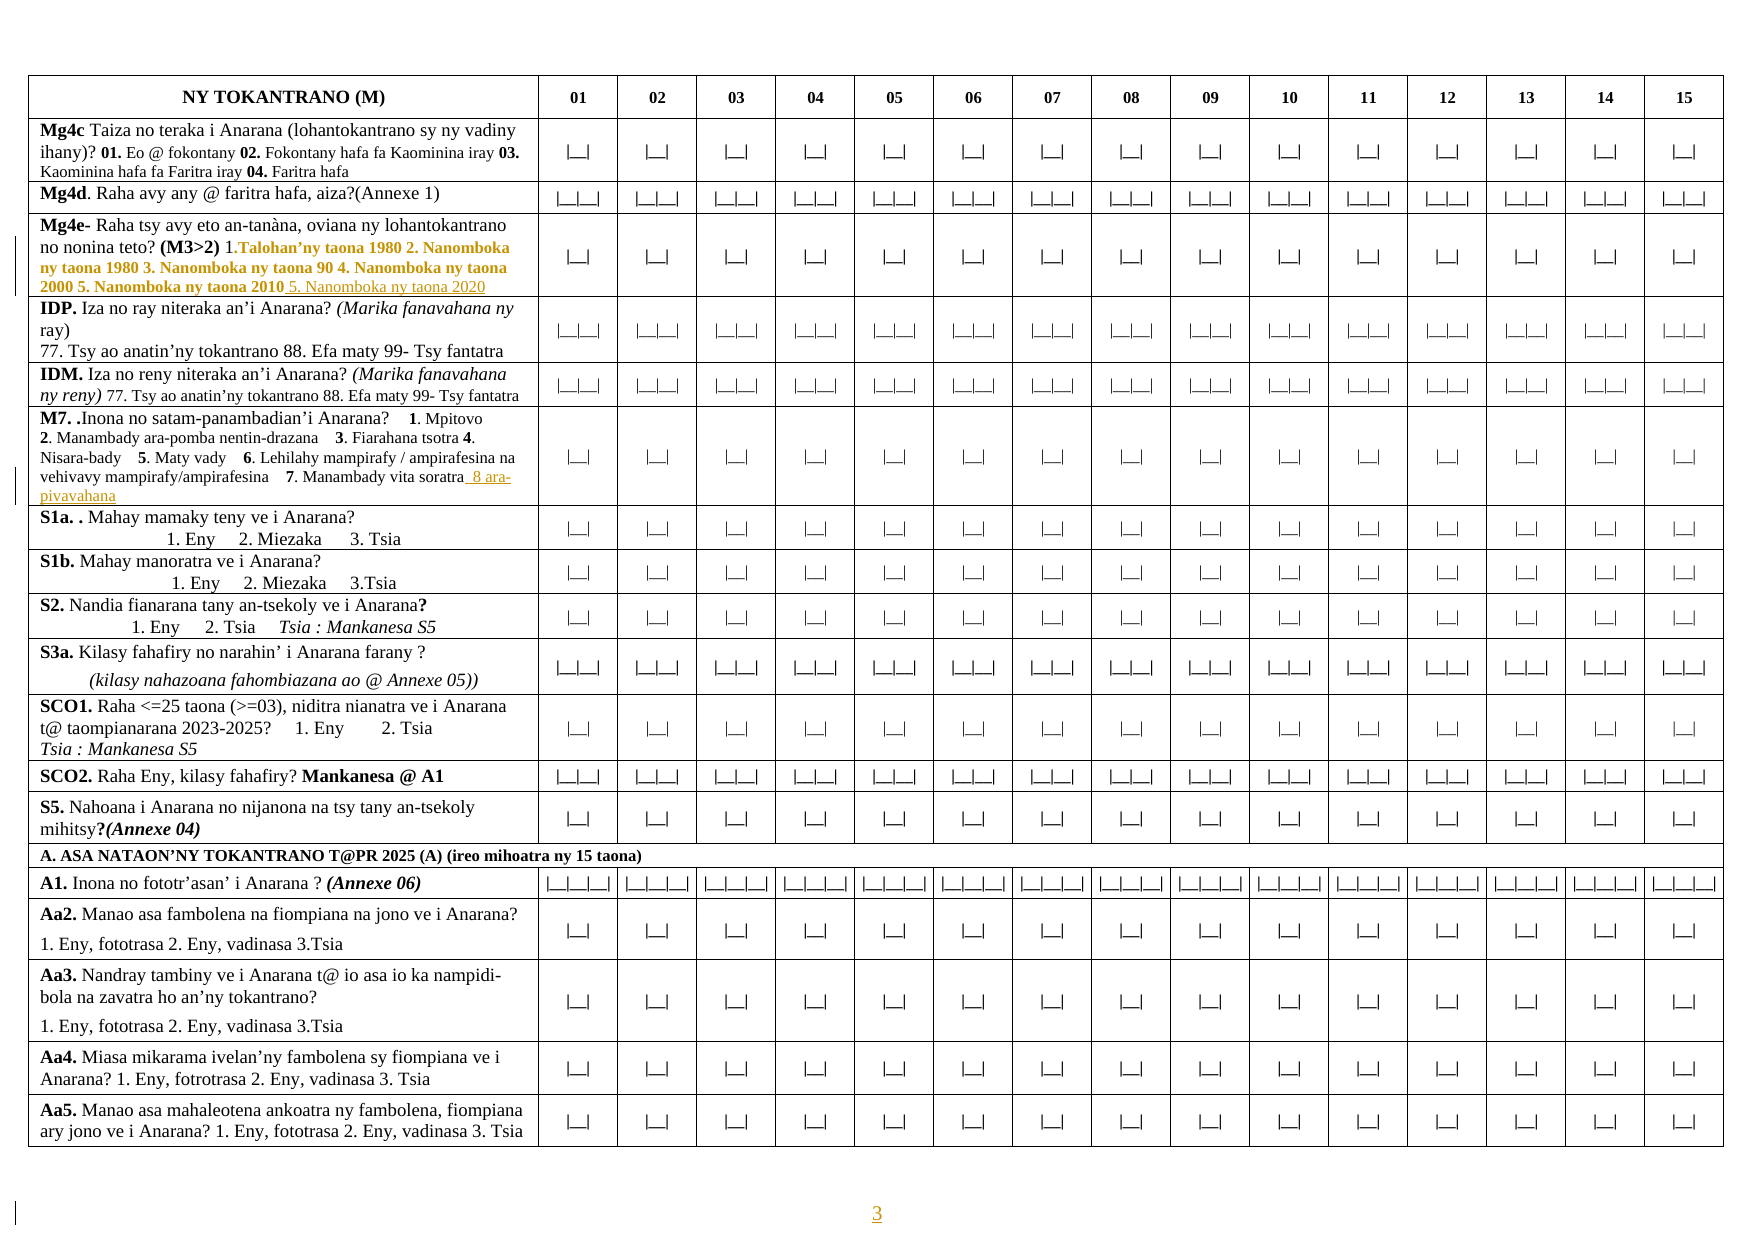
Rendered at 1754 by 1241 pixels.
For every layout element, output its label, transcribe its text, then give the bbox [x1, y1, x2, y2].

table_cell |__| [697, 960, 775, 1041]
table_cell |__| [1171, 214, 1249, 296]
table_cell |__|__|__| [1013, 868, 1091, 898]
table_cell S2. Nandia fianarana tany an-tsekoly ve i Anarana? 1. Eny 2. Tsia Tsia : Mankanesa S5 [29, 594, 538, 637]
table_cell |__| [1092, 214, 1170, 296]
table_cell |__| [1566, 960, 1644, 1041]
table_cell |__| [1171, 1095, 1249, 1146]
table_cell |__| [618, 899, 696, 959]
table_cell |__|__| [1013, 639, 1091, 694]
table_cell |__|__|__| [1329, 868, 1407, 898]
table_cell |__| [697, 119, 775, 181]
table_cell |__|__| [1645, 761, 1723, 791]
table_cell |__|__| [1487, 297, 1565, 362]
table_cell |__| [1092, 407, 1170, 505]
table_cell |__| [934, 119, 1012, 181]
table_cell |__| [1645, 407, 1723, 505]
table_cell |__| [776, 695, 854, 760]
table_cell |__|__| [1329, 363, 1407, 406]
table_cell |__| [697, 792, 775, 843]
table_cell |__| [934, 506, 1012, 549]
table_cell |__| [1487, 899, 1565, 959]
table_cell |__|__| [1408, 297, 1486, 362]
table_cell |__| [1250, 1095, 1328, 1146]
table_cell |__|__| [539, 761, 617, 791]
table_cell |__|__| [1250, 761, 1328, 791]
table_cell |__|__| [1250, 297, 1328, 362]
table_cell |__|__| [1645, 363, 1723, 406]
table_cell |__| [1645, 792, 1723, 843]
table_cell |__|__| [1013, 761, 1091, 791]
table_header 14 [1566, 76, 1644, 118]
table_cell |__| [1487, 960, 1565, 1041]
table_cell |__| [776, 550, 854, 593]
table_cell IDP. Iza no ray niteraka an’i Anarana? (Marika fanavahana ny ray) 77. Tsy ao anatin’ny tokantrano 88. Efa maty 99- Tsy fantatra [29, 297, 538, 362]
table_cell |__| [1171, 695, 1249, 760]
table_cell |__|__| [1171, 297, 1249, 362]
table_cell SCO2. Raha Eny, kilasy fahafiry? Mankanesa @ A1 [29, 761, 538, 791]
table_cell |__| [1408, 119, 1486, 181]
table_cell |__| [1092, 1095, 1170, 1146]
table_cell |__| [539, 594, 617, 637]
table_cell |__| [1171, 550, 1249, 593]
table_cell |__| [855, 899, 933, 959]
table_cell |__| [1171, 506, 1249, 549]
table_cell |__| [697, 550, 775, 593]
table_cell |__| [1329, 1095, 1407, 1146]
table_cell |__| [1013, 550, 1091, 593]
table_cell |__| [1566, 407, 1644, 505]
table_cell |__|__| [1092, 182, 1170, 213]
table_cell |__| [855, 960, 933, 1041]
table_cell A. ASA NATAON’NY TOKANTRANO T@PR 2025 (A) (ireo mihoatra ny 15 taona) [29, 844, 1723, 867]
table_cell |__| [539, 407, 617, 505]
table_cell |__|__| [776, 639, 854, 694]
table_cell |__| [1408, 594, 1486, 637]
table_cell |__| [618, 407, 696, 505]
table_cell |__| [934, 1095, 1012, 1146]
table_cell |__| [1645, 1042, 1723, 1094]
table_cell |__|__| [618, 761, 696, 791]
table_cell |__|__| [1487, 761, 1565, 791]
table_cell |__| [697, 214, 775, 296]
table_cell Aa5. Manao asa mahaleotena ankoatra ny fambolena, fiompiana ary jono ve i Anarana? 1. Eny, fototrasa 2. Eny, vadinasa 3. Tsia [29, 1095, 538, 1146]
table_cell |__| [1092, 506, 1170, 549]
table_cell |__| [776, 792, 854, 843]
table_cell |__|__| [1329, 761, 1407, 791]
table_cell |__|__| [1250, 639, 1328, 694]
table_cell |__| [618, 550, 696, 593]
table_cell |__| [1329, 960, 1407, 1041]
table_cell |__| [855, 695, 933, 760]
table_cell |__|__| [776, 363, 854, 406]
table_cell |__| [1645, 899, 1723, 959]
table_cell |__| [539, 506, 617, 549]
table_cell |__| [1250, 960, 1328, 1041]
table_header 05 [855, 76, 933, 118]
table_header NY TOKANTRANO (M) [29, 76, 538, 118]
table_cell |__| [1250, 214, 1328, 296]
table_cell |__| [1566, 214, 1644, 296]
table_cell |__| [776, 407, 854, 505]
table_cell |__| [1645, 594, 1723, 637]
table_cell |__|__| [1092, 761, 1170, 791]
table_cell |__|__| [1013, 182, 1091, 213]
table_cell |__|__|__| [1250, 868, 1328, 898]
table_cell M7. .Inona no satam-panambadian’i Anarana? 1. Mpitovo 2. Manambady ara-pomba nentin-drazana 3. Fiarahana tsotra 4. Nisara-bady 5. Maty vady 6. Lehilahy mampirafy / ampirafesina na vehivavy mampirafy/ampirafesina 7. Manambady vita soratra 8 ara-pivavahana [29, 407, 538, 505]
table_cell |__| [1092, 960, 1170, 1041]
table_cell |__| [618, 1095, 696, 1146]
table_cell |__| [1566, 506, 1644, 549]
table_cell |__| [1092, 792, 1170, 843]
table_cell |__| [539, 695, 617, 760]
table_cell |__| [618, 594, 696, 637]
table_header 01 [539, 76, 617, 118]
table_cell |__|__| [1171, 639, 1249, 694]
table_cell |__| [618, 960, 696, 1041]
table_cell |__|__| [539, 297, 617, 362]
table_cell |__| [1171, 119, 1249, 181]
table_cell |__| [1171, 594, 1249, 637]
table_cell |__| [1171, 407, 1249, 505]
table_cell |__| [934, 1042, 1012, 1094]
table_header 11 [1329, 76, 1407, 118]
table_cell |__| [1013, 960, 1091, 1041]
table_cell |__| [776, 506, 854, 549]
table_cell |__|__|__| [539, 868, 617, 898]
table_cell |__| [697, 695, 775, 760]
table_cell |__| [618, 214, 696, 296]
table_cell Aa3. Nandray tambiny ve i Anarana t@ io asa io ka nampidi-bola na zavatra ho an’ny tokantrano? 1. Eny, fototrasa 2. Eny, vadinasa 3.Tsia [29, 960, 538, 1041]
table_cell |__|__|__| [1645, 868, 1723, 898]
table_cell |__|__| [697, 761, 775, 791]
table_cell |__| [697, 899, 775, 959]
table_cell |__|__| [618, 297, 696, 362]
table_cell |__| [1329, 594, 1407, 637]
table_cell |__|__| [934, 639, 1012, 694]
table_cell |__| [1092, 1042, 1170, 1094]
table_header 10 [1250, 76, 1328, 118]
table_cell |__|__| [855, 639, 933, 694]
table_cell |__| [539, 1095, 617, 1146]
table_cell |__| [1329, 407, 1407, 505]
table_cell |__| [1487, 506, 1565, 549]
table_cell |__| [1645, 119, 1723, 181]
table_cell S3a. Kilasy fahafiry no narahin’ i Anarana farany ? (kilasy nahazoana fahombiazana ao @ Annexe 05)) [29, 639, 538, 694]
table_cell |__|__| [618, 363, 696, 406]
table_cell |__| [1013, 214, 1091, 296]
table_cell |__| [1408, 1095, 1486, 1146]
table_cell |__|__| [1408, 182, 1486, 213]
table_cell |__| [1013, 407, 1091, 505]
table_cell |__| [697, 1042, 775, 1094]
table_cell |__| [1487, 407, 1565, 505]
table_cell |__|__| [697, 363, 775, 406]
table_cell |__|__|__| [1092, 868, 1170, 898]
table_cell |__| [1566, 1042, 1644, 1094]
table_cell |__| [855, 550, 933, 593]
table_cell |__|__|__| [934, 868, 1012, 898]
table_cell |__|__| [1566, 761, 1644, 791]
table_cell |__| [1013, 792, 1091, 843]
table_cell |__| [776, 119, 854, 181]
table_cell |__| [1487, 550, 1565, 593]
table_cell |__| [1408, 506, 1486, 549]
table_cell |__| [1092, 695, 1170, 760]
table_cell |__| [618, 1042, 696, 1094]
table_cell |__|__| [776, 761, 854, 791]
table_cell |__| [934, 214, 1012, 296]
table_cell |__| [1487, 119, 1565, 181]
table_cell |__| [618, 119, 696, 181]
table_header 08 [1092, 76, 1170, 118]
table_cell |__| [1092, 550, 1170, 593]
table_cell |__|__| [697, 297, 775, 362]
table_header 06 [934, 76, 1012, 118]
table_cell |__|__| [776, 297, 854, 362]
table_cell |__|__| [1329, 297, 1407, 362]
table_cell |__| [1487, 594, 1565, 637]
table_cell |__|__| [1566, 182, 1644, 213]
table_cell |__| [934, 695, 1012, 760]
table_cell |__| [1645, 960, 1723, 1041]
table_header 04 [776, 76, 854, 118]
table_cell |__| [1487, 1095, 1565, 1146]
table_cell |__| [697, 506, 775, 549]
table_cell |__| [1408, 792, 1486, 843]
table_cell Mg4d. Raha avy any @ faritra hafa, aiza?(Annexe 1) [29, 182, 538, 213]
table_cell |__| [618, 506, 696, 549]
table_header 09 [1171, 76, 1249, 118]
table_cell |__|__| [1250, 182, 1328, 213]
table_cell |__| [1171, 899, 1249, 959]
table_cell |__| [776, 1042, 854, 1094]
table_cell |__| [1171, 960, 1249, 1041]
table_cell |__|__| [934, 297, 1012, 362]
table_cell |__|__| [855, 761, 933, 791]
table_cell |__| [1566, 594, 1644, 637]
table_cell |__| [1566, 695, 1644, 760]
table_cell |__|__| [1171, 761, 1249, 791]
table_cell S1b. Mahay manoratra ve i Anarana? 1. Eny 2. Miezaka 3.Tsia [29, 550, 538, 593]
table_cell |__| [539, 960, 617, 1041]
table_cell |__|__| [1013, 297, 1091, 362]
table_cell |__|__| [1645, 639, 1723, 694]
table_cell |__| [539, 214, 617, 296]
table_cell |__| [855, 1042, 933, 1094]
table_cell |__| [539, 1042, 617, 1094]
table_cell |__| [618, 792, 696, 843]
table_cell |__| [1013, 695, 1091, 760]
table_cell |__| [776, 1095, 854, 1146]
table_cell |__|__| [855, 297, 933, 362]
table_cell S1a. . Mahay mamaky teny ve i Anarana? 1. Eny 2. Miezaka 3. Tsia [29, 506, 538, 549]
table_cell |__|__| [934, 182, 1012, 213]
table_cell |__|__| [618, 182, 696, 213]
table_cell |__|__|__| [697, 868, 775, 898]
table_cell |__| [1250, 506, 1328, 549]
table_cell |__| [1250, 550, 1328, 593]
table_cell |__| [1250, 695, 1328, 760]
table_cell |__| [1329, 214, 1407, 296]
table_cell |__| [1250, 407, 1328, 505]
table_cell |__| [776, 214, 854, 296]
table_cell |__|__| [1408, 363, 1486, 406]
table_cell |__| [1408, 960, 1486, 1041]
table_cell Mg4e- Raha tsy avy eto an-tanàna, oviana ny lohantokantrano no nonina teto? (M3>2) 1.Talohan’ny taona 1980 2. Nanomboka ny taona 1980 3. Nanomboka ny taona 90 4. Nanomboka ny taona 2000 5. Nanomboka ny taona 2010 5. Nanomboka ny taona 2020 [29, 214, 538, 296]
table_header 13 [1487, 76, 1565, 118]
table_cell IDM. Iza no reny niteraka an’i Anarana? (Marika fanavahana ny reny) 77. Tsy ao anatin’ny tokantrano 88. Efa maty 99- Tsy fantatra [29, 363, 538, 406]
table_cell |__|__|__| [1171, 868, 1249, 898]
table_cell |__| [1013, 506, 1091, 549]
table_cell |__| [1487, 1042, 1565, 1094]
table_header 12 [1408, 76, 1486, 118]
table_cell |__| [855, 214, 933, 296]
table_cell |__|__| [1566, 363, 1644, 406]
table_cell |__|__| [1329, 182, 1407, 213]
table_cell |__| [1013, 119, 1091, 181]
table_cell |__| [934, 960, 1012, 1041]
table_cell |__| [934, 792, 1012, 843]
table_cell |__| [1250, 899, 1328, 959]
table_cell |__| [1487, 792, 1565, 843]
table_cell |__| [539, 119, 617, 181]
table_cell |__| [1329, 1042, 1407, 1094]
table_cell SCO1. Raha <=25 taona (>=03), niditra nianatra ve i Anarana t@ taompianarana 2023-2025? 1. Eny 2. Tsia Tsia : Mankanesa S5 [29, 695, 538, 760]
table_cell |__|__| [1171, 363, 1249, 406]
table_cell |__| [855, 407, 933, 505]
table_cell Mg4c Taiza no teraka i Anarana (lohantokantrano sy ny vadiny ihany)? 01. Eo @ fokontany 02. Fokontany hafa fa Kaominina iray 03. Kaominina hafa fa Faritra iray 04. Faritra hafa [29, 119, 538, 181]
table_cell |__|__|__| [855, 868, 933, 898]
table_cell |__| [1408, 550, 1486, 593]
table_cell |__| [1329, 550, 1407, 593]
table_cell |__|__| [1092, 639, 1170, 694]
table_cell |__| [855, 506, 933, 549]
table_header 03 [697, 76, 775, 118]
table_cell Aa2. Manao asa fambolena na fiompiana na jono ve i Anarana? 1. Eny, fototrasa 2. Eny, vadinasa 3.Tsia [29, 899, 538, 959]
table_cell |__|__| [1408, 639, 1486, 694]
table_cell |__| [1566, 899, 1644, 959]
table_header 02 [618, 76, 696, 118]
table_cell |__| [1645, 1095, 1723, 1146]
table_cell |__| [1408, 407, 1486, 505]
table_cell |__| [539, 899, 617, 959]
table_cell |__| [1645, 695, 1723, 760]
table_cell |__| [1250, 792, 1328, 843]
table_cell |__|__| [1329, 639, 1407, 694]
table_cell |__|__| [1092, 363, 1170, 406]
table_cell |__|__| [1566, 639, 1644, 694]
table_cell |__|__| [1645, 297, 1723, 362]
table_cell |__|__| [1487, 363, 1565, 406]
table_cell |__| [697, 407, 775, 505]
table_cell |__| [776, 594, 854, 637]
table_cell |__| [1329, 792, 1407, 843]
table_cell |__|__| [1487, 639, 1565, 694]
table_cell |__| [1408, 1042, 1486, 1094]
table_cell |__| [855, 792, 933, 843]
table_cell |__| [1250, 119, 1328, 181]
table_cell |__| [1329, 695, 1407, 760]
table_cell |__| [1487, 214, 1565, 296]
table_cell S5. Nahoana i Anarana no nijanona na tsy tany an-tsekoly mihitsy?(Annexe 04) [29, 792, 538, 843]
table_cell |__| [1013, 1095, 1091, 1146]
table_cell |__|__| [1566, 297, 1644, 362]
table_header 07 [1013, 76, 1091, 118]
table_cell |__|__| [1013, 363, 1091, 406]
table_cell |__| [934, 407, 1012, 505]
table_cell |__| [697, 1095, 775, 1146]
table_cell |__| [934, 594, 1012, 637]
table_cell |__|__|__| [776, 868, 854, 898]
table_cell |__| [1566, 1095, 1644, 1146]
table_cell |__|__| [1250, 363, 1328, 406]
table_cell |__| [1487, 695, 1565, 760]
table_cell |__|__| [934, 363, 1012, 406]
table_cell |__|__| [776, 182, 854, 213]
table_cell |__|__| [1092, 297, 1170, 362]
table_cell |__| [1329, 899, 1407, 959]
table_cell |__| [1092, 899, 1170, 959]
table_cell |__| [1408, 899, 1486, 959]
table_cell |__| [1329, 506, 1407, 549]
table_cell |__| [1013, 594, 1091, 637]
table_cell |__| [539, 792, 617, 843]
table_cell |__| [1013, 1042, 1091, 1094]
table_cell |__|__|__| [618, 868, 696, 898]
table_cell |__| [1566, 792, 1644, 843]
table_cell |__|__| [697, 639, 775, 694]
table_cell |__|__| [539, 363, 617, 406]
table_cell |__| [1329, 119, 1407, 181]
table_cell |__|__| [1408, 761, 1486, 791]
table_cell |__|__| [1171, 182, 1249, 213]
table_cell |__| [1171, 1042, 1249, 1094]
table_cell |__|__|__| [1566, 868, 1644, 898]
table_cell |__| [1566, 550, 1644, 593]
table_cell |__| [1092, 594, 1170, 637]
table_cell |__| [1171, 792, 1249, 843]
table_cell |__|__| [1645, 182, 1723, 213]
table_cell |__| [697, 594, 775, 637]
table_cell |__| [1645, 214, 1723, 296]
table_cell |__| [934, 550, 1012, 593]
table_cell |__| [934, 899, 1012, 959]
table_cell |__| [618, 695, 696, 760]
table_cell |__| [855, 1095, 933, 1146]
table_cell |__| [855, 594, 933, 637]
table_cell |__|__|__| [1408, 868, 1486, 898]
table_cell |__|__| [934, 761, 1012, 791]
table_cell |__|__| [1487, 182, 1565, 213]
table_cell |__| [1250, 1042, 1328, 1094]
table_cell |__| [1408, 695, 1486, 760]
table_cell |__|__|__| [1487, 868, 1565, 898]
table_cell |__|__| [855, 182, 933, 213]
table_header 15 [1645, 76, 1723, 118]
table_cell |__|__| [618, 639, 696, 694]
table_cell |__|__| [855, 363, 933, 406]
table_cell |__| [1092, 119, 1170, 181]
table_cell A1. Inona no fototr’asan’ i Anarana ? (Annexe 06) [29, 868, 538, 898]
table_cell |__| [776, 899, 854, 959]
table_cell |__| [1566, 119, 1644, 181]
table_cell |__| [855, 119, 933, 181]
table_cell |__| [1408, 214, 1486, 296]
table_cell |__| [1645, 550, 1723, 593]
table_cell |__|__| [539, 182, 617, 213]
table_cell |__| [1250, 594, 1328, 637]
table_cell |__| [1013, 899, 1091, 959]
table_cell |__|__| [539, 639, 617, 694]
table_cell |__| [776, 960, 854, 1041]
table_cell |__| [1645, 506, 1723, 549]
table_cell |__|__| [697, 182, 775, 213]
table_cell |__| [539, 550, 617, 593]
table_cell Aa4. Miasa mikarama ivelan’ny fambolena sy fiompiana ve i Anarana? 1. Eny, fotrotrasa 2. Eny, vadinasa 3. Tsia [29, 1042, 538, 1094]
